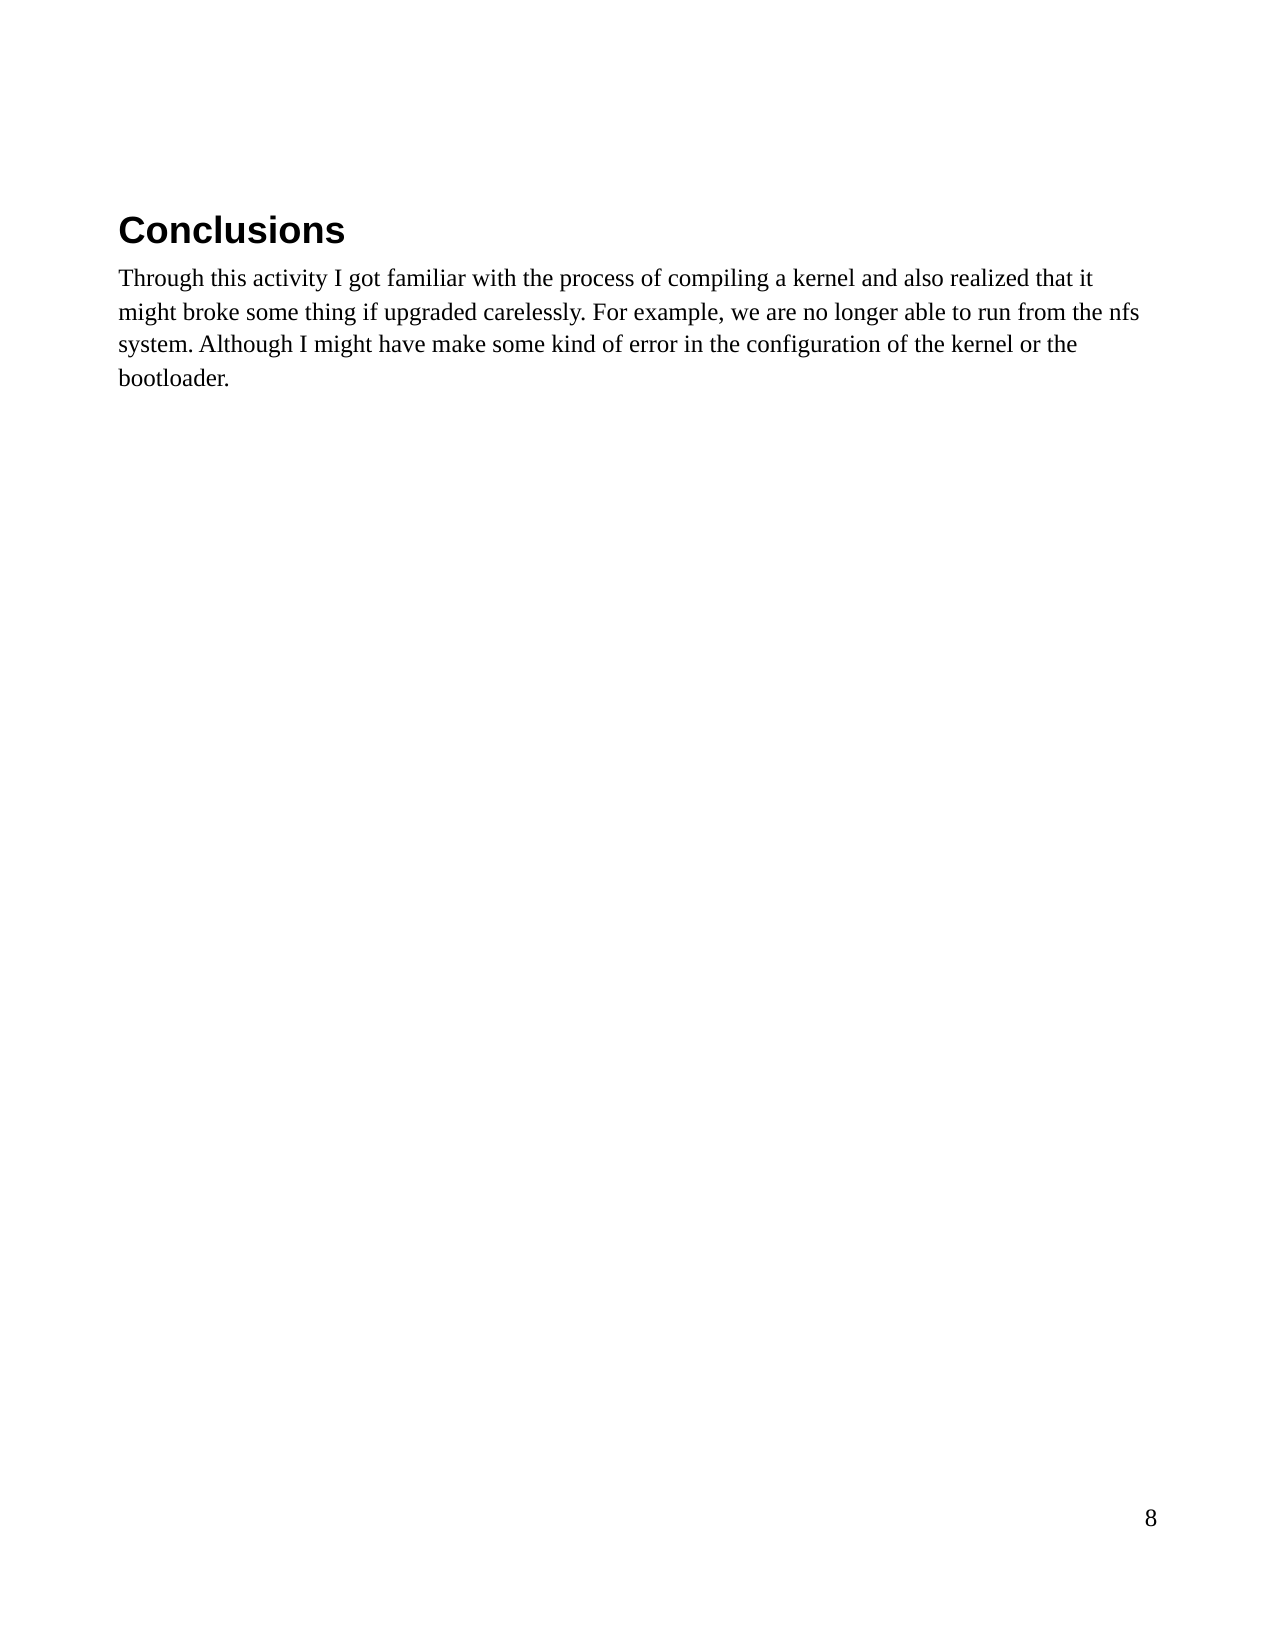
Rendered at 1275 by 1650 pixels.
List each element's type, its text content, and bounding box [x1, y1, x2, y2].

subtitle Conclusions [118, 207, 1157, 251]
text Through this activity I got familiar with the process of compiling a kernel and also realized that it might broke some thing if upgraded carelessly. For example, we are no longer able to run from the nfs system. Although I might have make some kind of error in the configuration of the kernel or the bootloader. [118, 263, 1157, 391]
